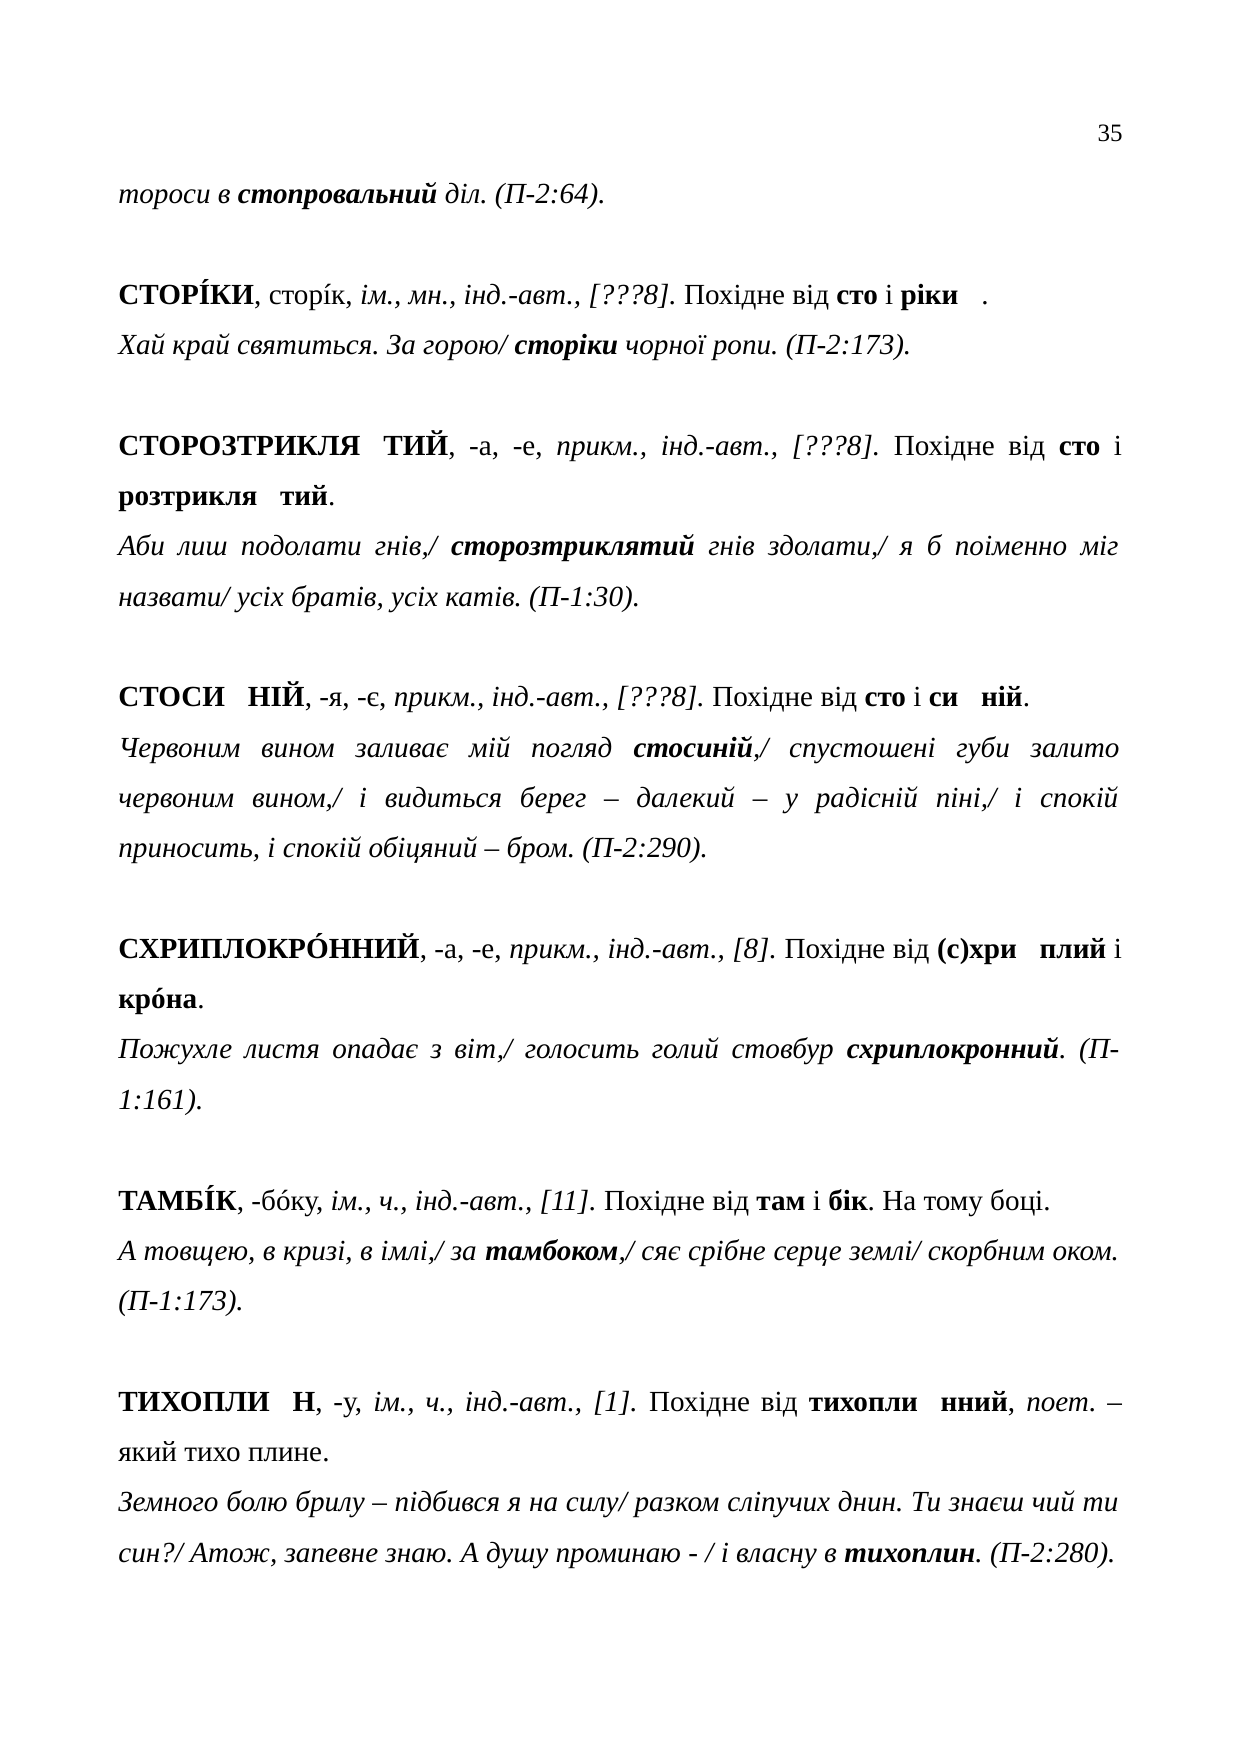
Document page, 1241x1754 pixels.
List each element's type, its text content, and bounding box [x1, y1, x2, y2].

subtitle Тихоплин, -у, ім., ч., інд.-авт., [1]. Похідне від тихоплинний, поет. – який тихо плине. [118, 1384, 1122, 1468]
subtitle А товщею, в кризі, в імлі,/ за тамбоком,/ сяє срібне серце землі/ скорбним оком. (П-1:173). [118, 1233, 1122, 1317]
subtitle Тамбíк, -бóку, ім., ч., інд.-авт., [11]. Похідне від там і бік. На тому боці. [118, 1183, 1122, 1216]
subtitle Пожухле листя опадає з віт,/ голосить голий стовбур схриплокронний. (П-1:161). [118, 1032, 1122, 1116]
subtitle Схриплокрóнний, -а, -е, прикм., інд.-авт., [8]. Похідне від (с)хриплий і крóна. [118, 931, 1122, 1015]
subtitle Аби лиш подолати гнів,/ сторозтриклятий гнів здолати,/ я б поіменно міг назвати/ усіх братів, усіх катів. (П-1:30). [118, 528, 1122, 612]
subtitle Земного болю брилу – підбився я на силу/ разком сліпучих днин. Ти знаєш чий ти син?/ Атож, запевне знаю. А душу проминаю - / і власну в тихоплин. (П-2:280). [118, 1484, 1122, 1568]
subtitle Хай край святиться. За горою/ сторіки чорної ропи. (П-2:173). [118, 327, 1122, 361]
subtitle Червоним вином заливає мій погляд стосиній,/ спустошені губи залито червоним вином,/ і видиться берег – далекий – у радісній піні,/ і спокій приносить, і спокій обіцяний – бром. (П-2:290). [118, 730, 1122, 864]
subtitle тороси в стопровальний діл. (П-2:64). [118, 176, 1122, 210]
subtitle Сторозтриклятий, -а, -е, прикм., інд.-авт., [???8]. Похідне від сто і розтриклятий. [118, 428, 1122, 512]
subtitle Стосиній, -я, -є, прикм., інд.-авт., [???8]. Похідне від сто і синій. [118, 679, 1122, 713]
subtitle Сторíки, сторíк, ім., мн., інд.-авт., [???8]. Похідне від сто і ріки. [118, 277, 1122, 311]
